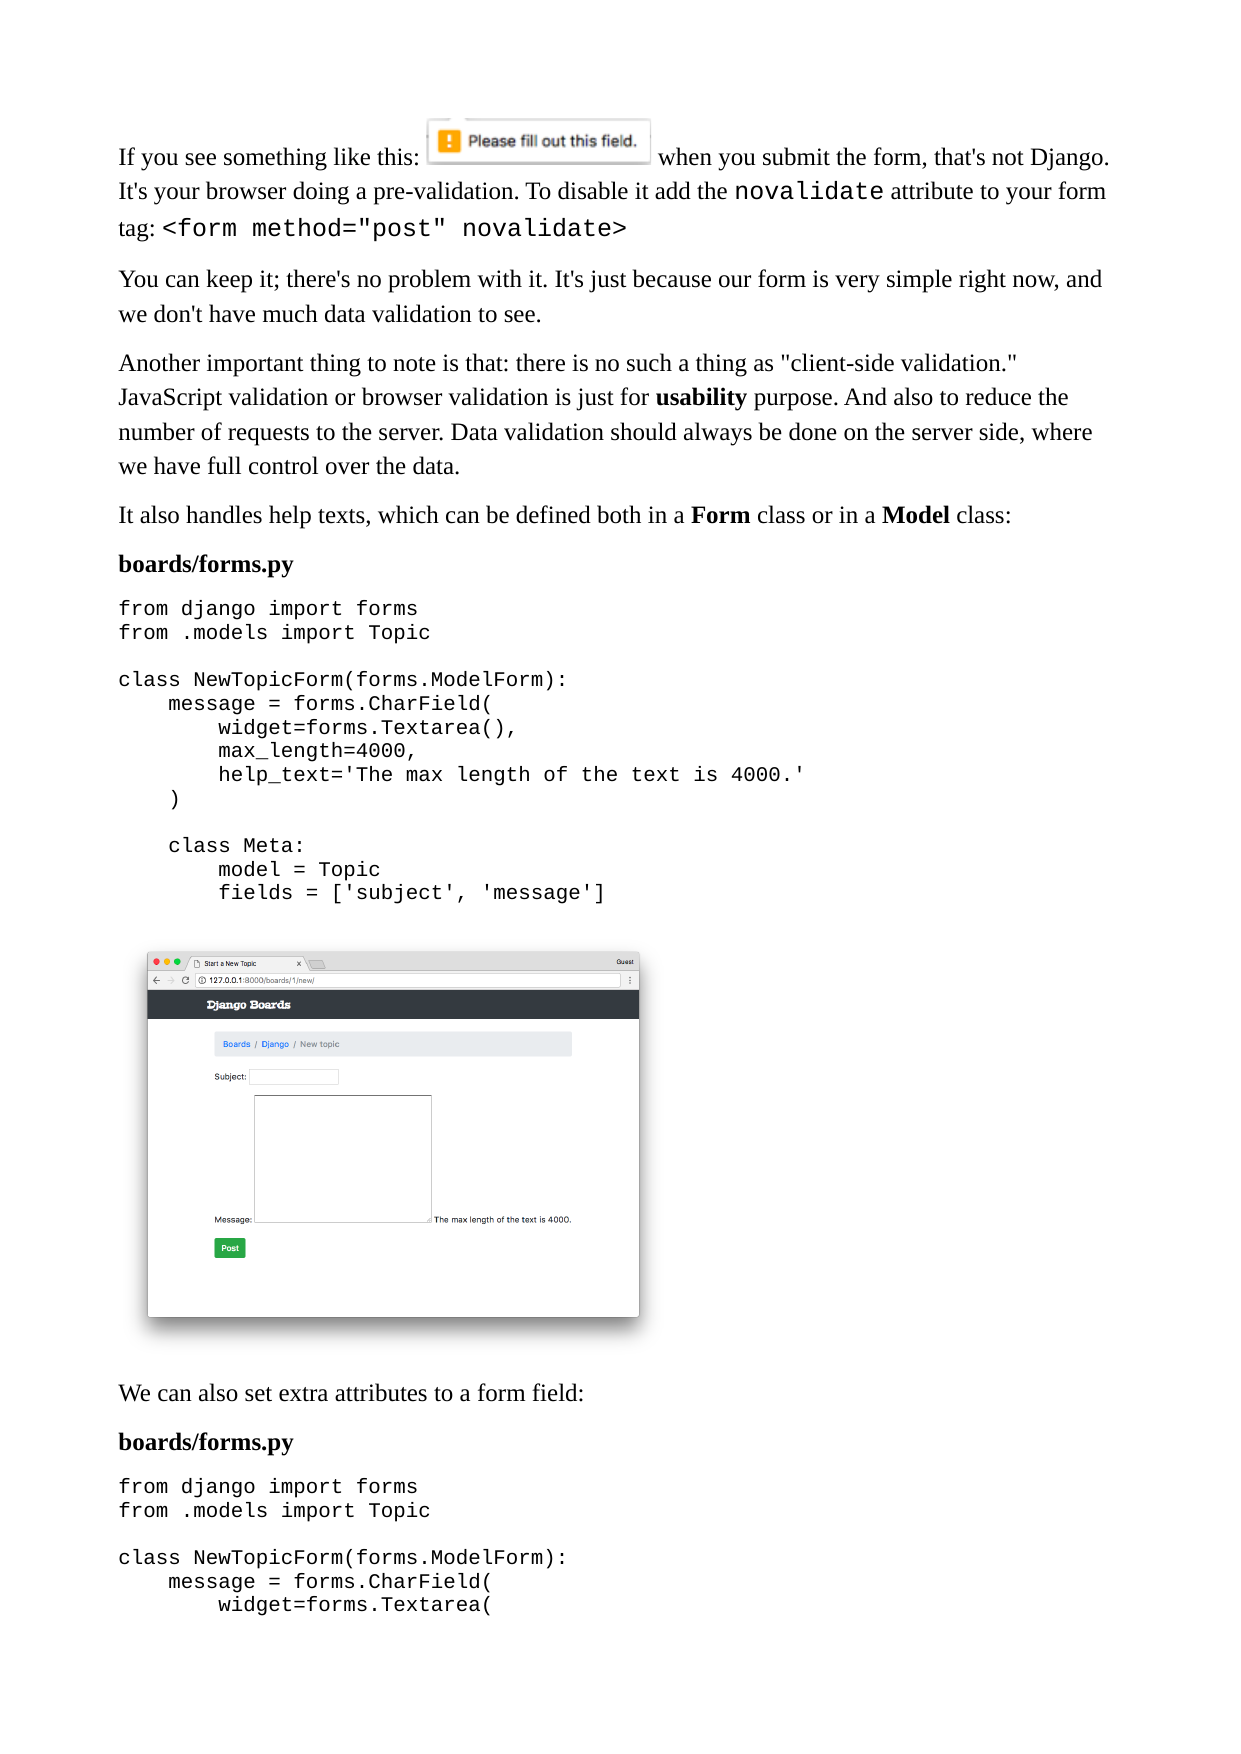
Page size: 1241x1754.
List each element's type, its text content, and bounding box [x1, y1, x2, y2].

text If you see something like this: when you submit the form, that's not Django. It's your browser doing a pre-validation. To disable it add the novalidate attribute to your form tag: <form method="post" novalidate> [118, 118, 1122, 243]
text boards/forms.py [118, 1427, 1122, 1456]
text widget=forms.Textarea(), [118, 717, 1122, 740]
text message = forms.CharField( [118, 693, 1122, 717]
text You can keep it; there's no problem with it. It's just because our form is very simple right now, and we don't have much data validation to see. [118, 264, 1122, 327]
text boards/forms.py [118, 549, 1122, 578]
text message = forms.CharField( [118, 1571, 1122, 1594]
text class NewTopicForm(forms.ModelForm): [118, 1547, 1122, 1571]
picture [426, 118, 652, 165]
text fields = ['subject', 'message'] [118, 882, 1122, 906]
picture [118, 935, 668, 1358]
text max_length=4000, [118, 740, 1122, 764]
text ) [118, 788, 1122, 811]
text class Meta: [118, 835, 1122, 858]
text Another important thing to note is that: there is no such a thing as "client-side validation." JavaScript validation or browser validation is just for usability purpose. And also to reduce the number of requests to the server. Data validation should always be done on the server side, where we have full control over the data. [118, 348, 1122, 480]
text from django import forms [118, 598, 1122, 622]
text class NewTopicForm(forms.ModelForm): [118, 669, 1122, 693]
text It also handles help texts, which can be defined both in a Form class or in a Model class: [118, 500, 1122, 529]
text from .models import Topic [118, 622, 1122, 646]
text widget=forms.Textarea( [118, 1594, 1122, 1618]
text from django import forms [118, 1476, 1122, 1500]
text model = Topic [118, 858, 1122, 882]
text help_text='The max length of the text is 4000.' [118, 764, 1122, 788]
text from .models import Topic [118, 1500, 1122, 1523]
text We can also set extra attributes to a form field: [118, 1378, 1122, 1407]
